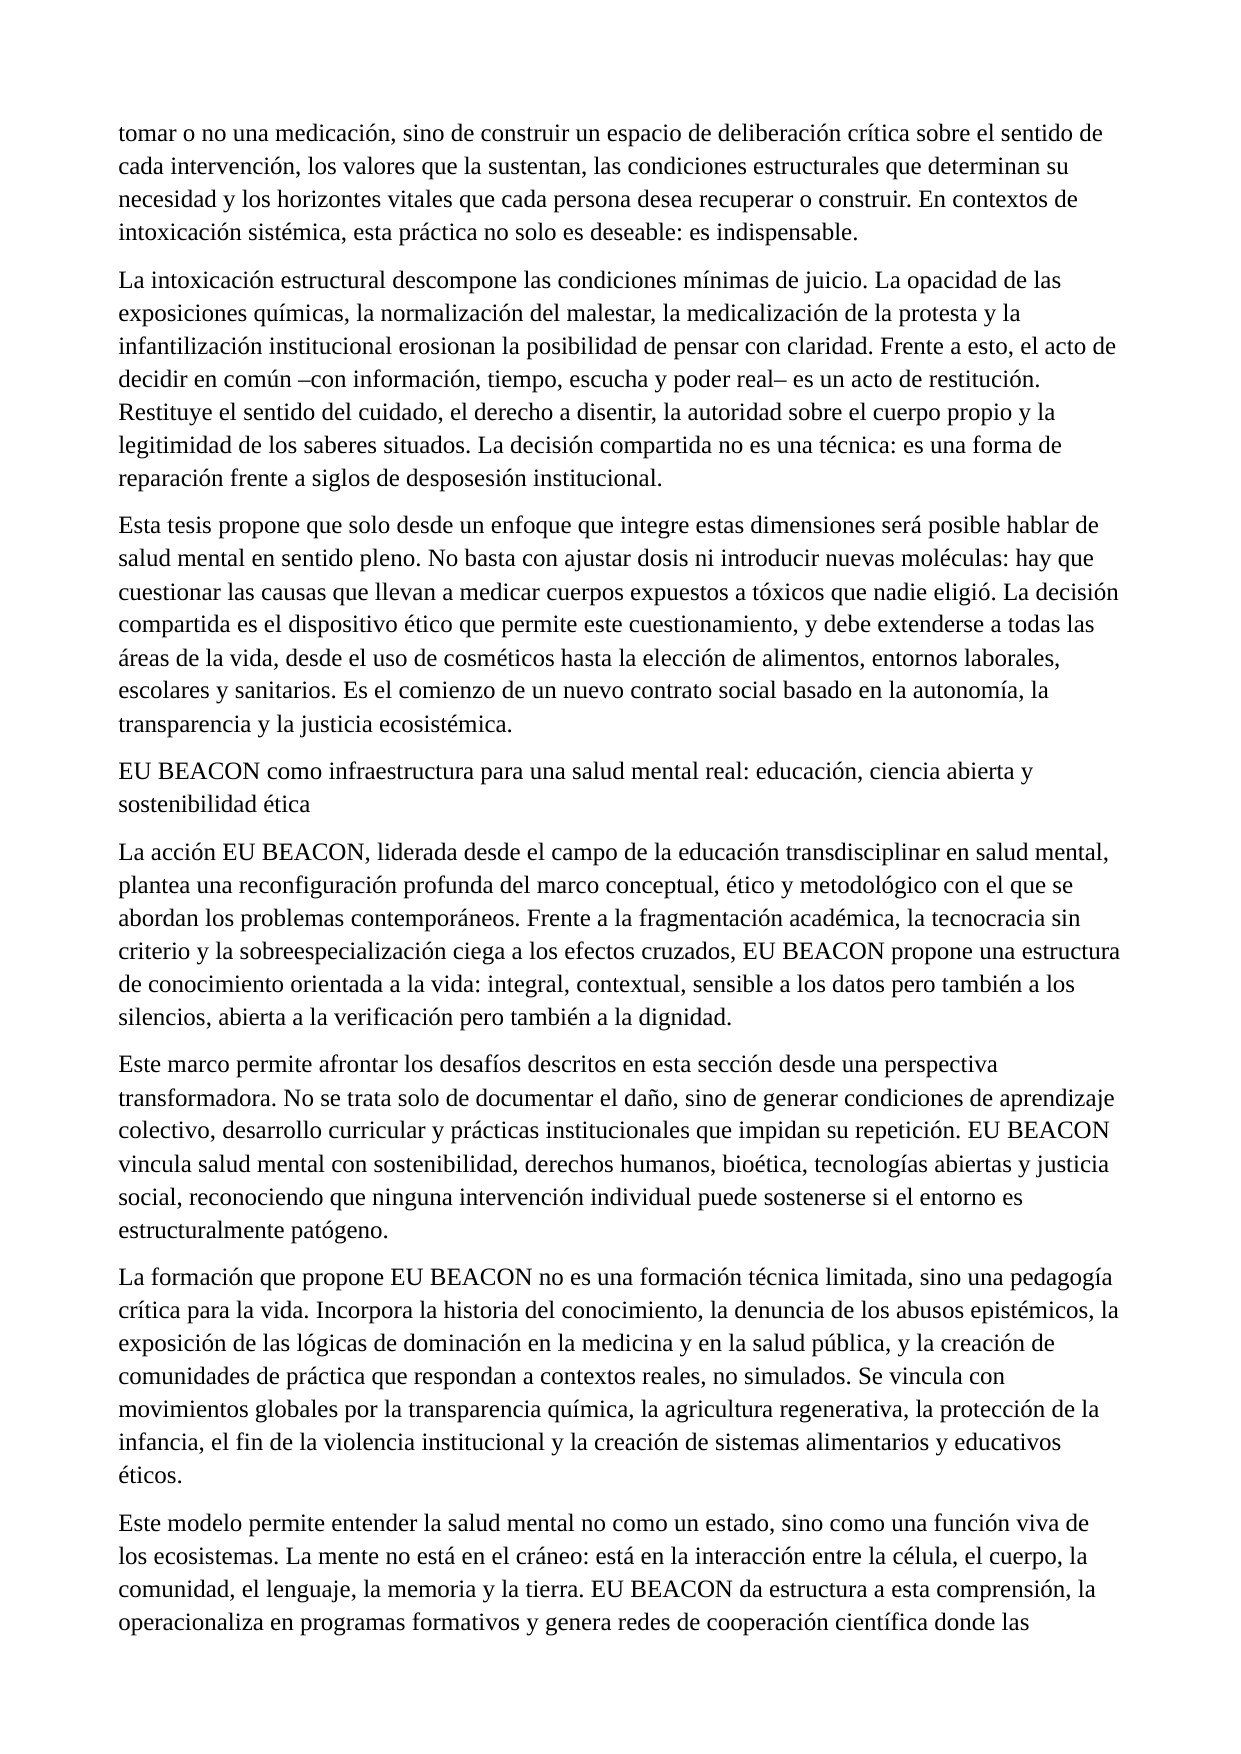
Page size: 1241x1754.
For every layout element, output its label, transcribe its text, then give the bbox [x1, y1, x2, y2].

text La acción EU BEACON, liderada desde el campo de la educación transdisciplinar en salud mental, plantea una reconfiguración profunda del marco conceptual, ético y metodológico con el que se abordan los problemas contemporáneos. Frente a la fragmentación académica, la tecnocracia sin criterio y la sobreespecialización ciega a los efectos cruzados, EU BEACON propone una estructura de conocimiento orientada a la vida: integral, contextual, sensible a los datos pero también a los silencios, abierta a la verificación pero también a la dignidad. [118, 837, 1122, 1031]
text Este marco permite afrontar los desafíos descritos en esta sección desde una perspectiva transformadora. No se trata solo de documentar el daño, sino de generar condiciones de aprendizaje colectivo, desarrollo curricular y prácticas institucionales que impidan su repetición. EU BEACON vincula salud mental con sostenibilidad, derechos humanos, bioética, tecnologías abiertas y justicia social, reconociendo que ninguna intervención individual puede sostenerse si el entorno es estructuralmente patógeno. [118, 1049, 1122, 1243]
text tomar o no una medicación, sino de construir un espacio de deliberación crítica sobre el sentido de cada intervención, los valores que la sustentan, las condiciones estructurales que determinan su necesidad y los horizontes vitales que cada persona desea recuperar o construir. En contextos de intoxicación sistémica, esta práctica no solo es deseable: es indispensable. [118, 118, 1122, 246]
text EU BEACON como infraestructura para una salud mental real: educación, ciencia abierta y sostenibilidad ética [118, 756, 1122, 818]
text Este modelo permite entender la salud mental no como un estado, sino como una función viva de los ecosistemas. La mente no está en el cráneo: está en la interacción entre la célula, el cuerpo, la comunidad, el lenguaje, la memoria y la tierra. EU BEACON da estructura a esta comprensión, la operacionaliza en programas formativos y genera redes de cooperación científica donde las [118, 1508, 1122, 1636]
text La intoxicación estructural descompone las condiciones mínimas de juicio. La opacidad de las exposiciones químicas, la normalización del malestar, la medicalización de la protesta y la infantilización institucional erosionan la posibilidad de pensar con claridad. Frente a esto, el acto de decidir en común –con información, tiempo, escucha y poder real– es un acto de restitución. Restituye el sentido del cuidado, el derecho a disentir, la autoridad sobre el cuerpo propio y la legitimidad de los saberes situados. La decisión compartida no es una técnica: es una forma de reparación frente a siglos de desposesión institucional. [118, 265, 1122, 492]
text La formación que propone EU BEACON no es una formación técnica limitada, sino una pedagogía crítica para la vida. Incorpora la historia del conocimiento, la denuncia de los abusos epistémicos, la exposición de las lógicas de dominación en la medicina y en la salud pública, y la creación de comunidades de práctica que respondan a contextos reales, no simulados. Se vincula con movimientos globales por la transparencia química, la agricultura regenerativa, la protección de la infancia, el fin de la violencia institucional y la creación de sistemas alimentarios y educativos éticos. [118, 1262, 1122, 1489]
text Esta tesis propone que solo desde un enfoque que integre estas dimensiones será posible hablar de salud mental en sentido pleno. No basta con ajustar dosis ni introducir nuevas moléculas: hay que cuestionar las causas que llevan a medicar cuerpos expuestos a tóxicos que nadie eligió. La decisión compartida es el dispositivo ético que permite este cuestionamiento, y debe extenderse a todas las áreas de la vida, desde el uso de cosméticos hasta la elección de alimentos, entornos laborales, escolares y sanitarios. Es el comienzo de un nuevo contrato social basado en la autonomía, la transparencia y la justicia ecosistémica. [118, 511, 1122, 737]
